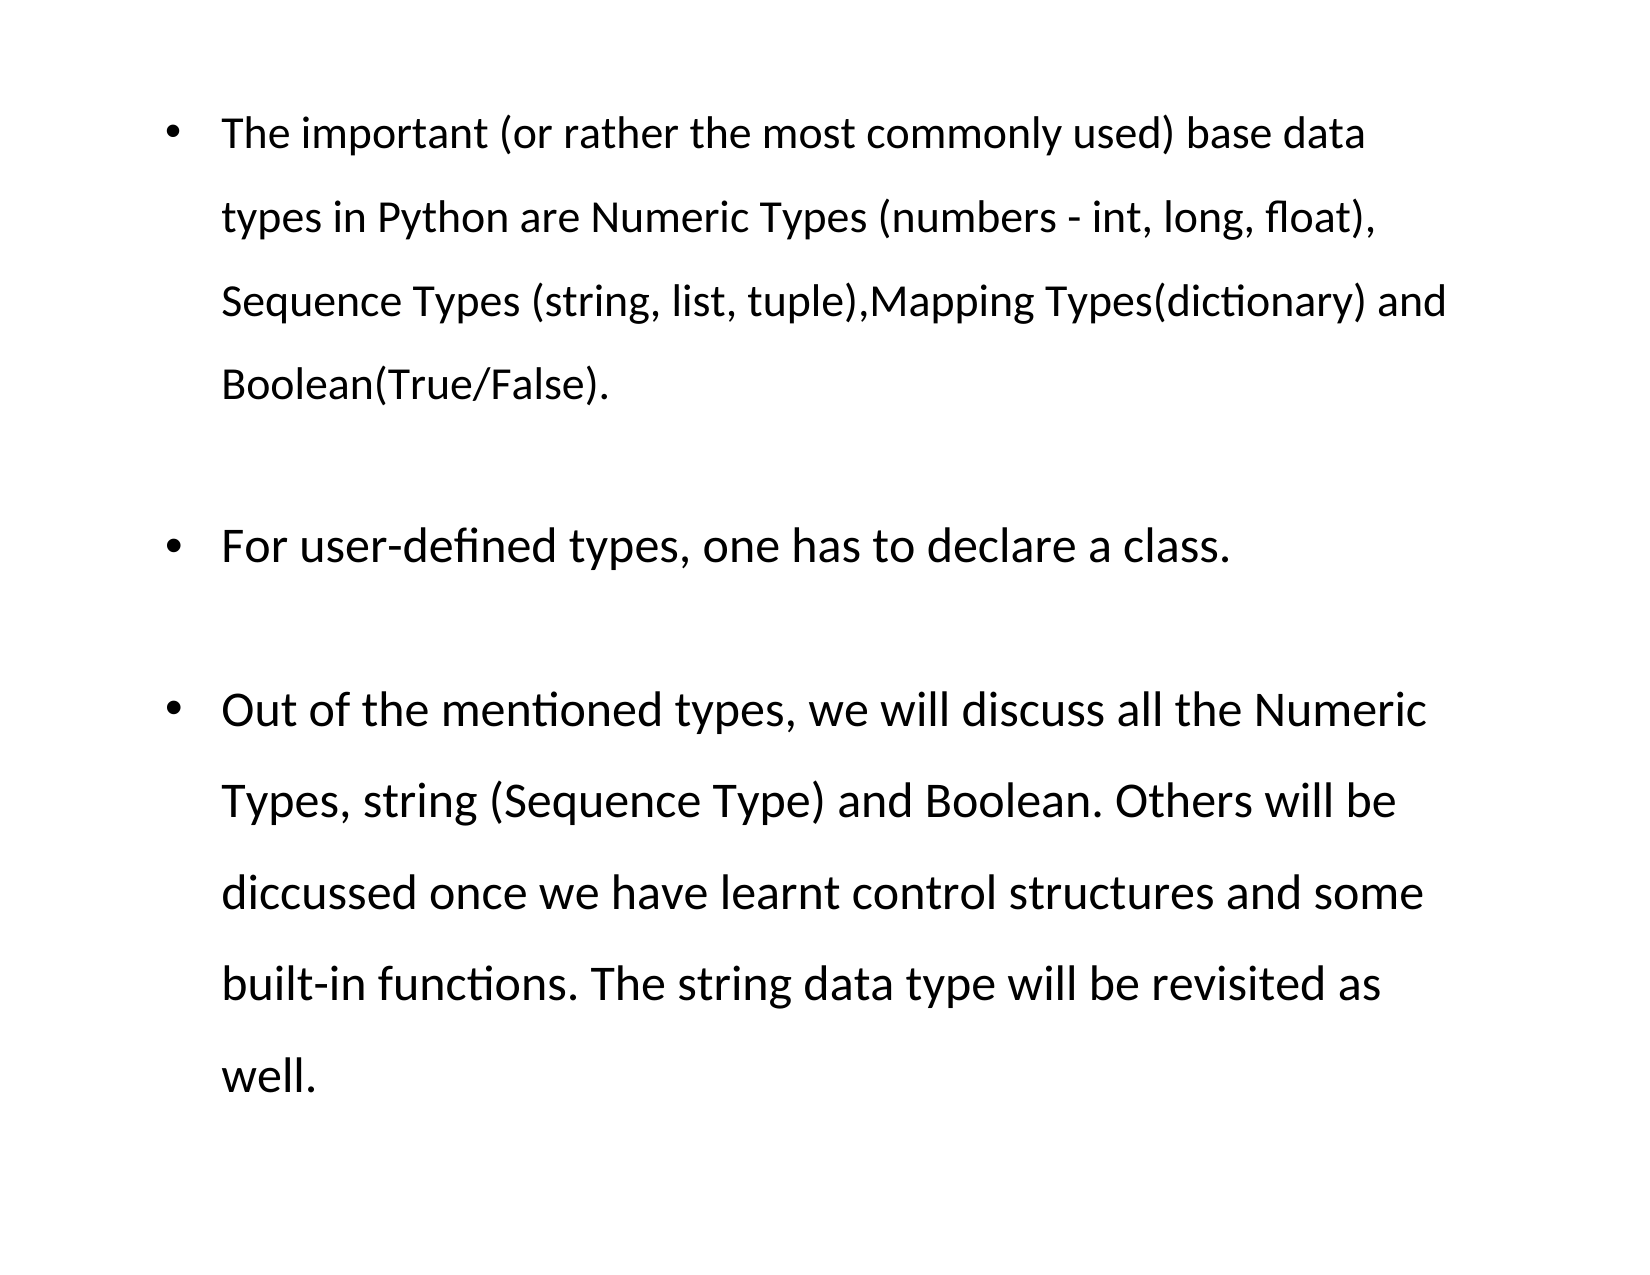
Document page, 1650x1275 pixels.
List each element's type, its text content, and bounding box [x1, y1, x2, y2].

table_cell • [75, 469, 221, 633]
table_cell • [75, 633, 221, 1162]
table_cell The important (or rather the most commonly used) base data types in Python are Numeric Types (numbers - int, long, float), Sequence Types (string, list, tuple),Mapping Types(dictionary) and Boolean(True/False). [221, 59, 1575, 469]
table_cell • [75, 59, 221, 469]
table_cell For user-defined types, one has to declare a class. [221, 469, 1575, 633]
table_cell Out of the mentioned types, we will discuss all the Numeric Types, string (Sequence Type) and Boolean. Others will be diccussed once we have learnt control structures and some built-in functions. The string data type will be revisited as well. [221, 633, 1575, 1162]
